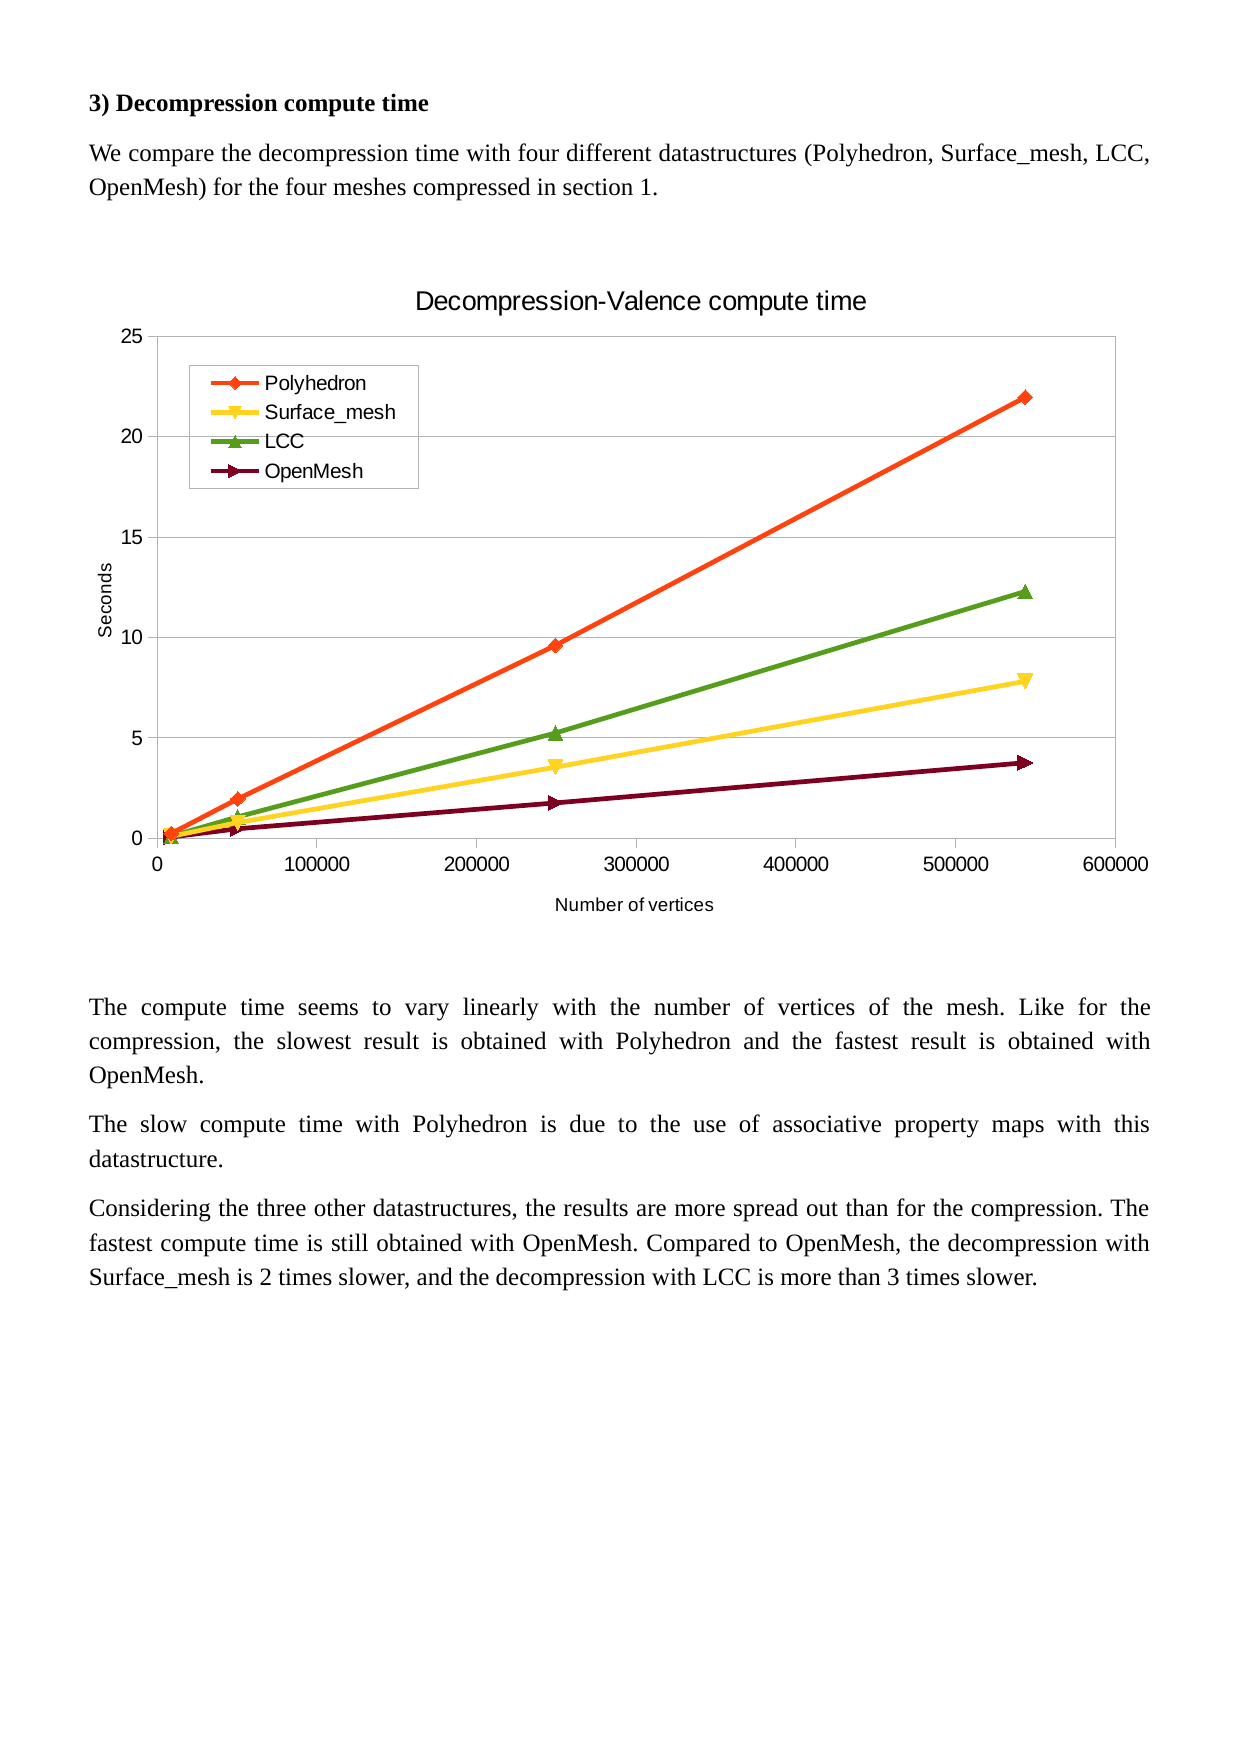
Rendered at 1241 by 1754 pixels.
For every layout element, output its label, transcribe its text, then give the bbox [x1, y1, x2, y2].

text 3) Decompression compute time [88, 88, 1152, 117]
text We compare the decompression time with four different datastructures (Polyhedron, Surface_mesh, LCC, OpenMesh) for the four meshes compressed in section 1. [88, 138, 1152, 201]
text The slow compute time with Polyhedron is due to the use of associative property maps with this datastructure. [88, 1109, 1152, 1173]
text Considering the three other datastructures, the results are more spread out than for the compression. The fastest compute time is still obtained with OpenMesh. Compared to OpenMesh, the decompression with Surface_mesh is 2 times slower, and the decompression with LCC is more than 3 times slower. [88, 1193, 1152, 1291]
text The compute time seems to vary linearly with the number of vertices of the mesh. Like for the compression, the slowest result is obtained with Polyhedron and the fastest result is obtained with OpenMesh. [88, 992, 1152, 1089]
